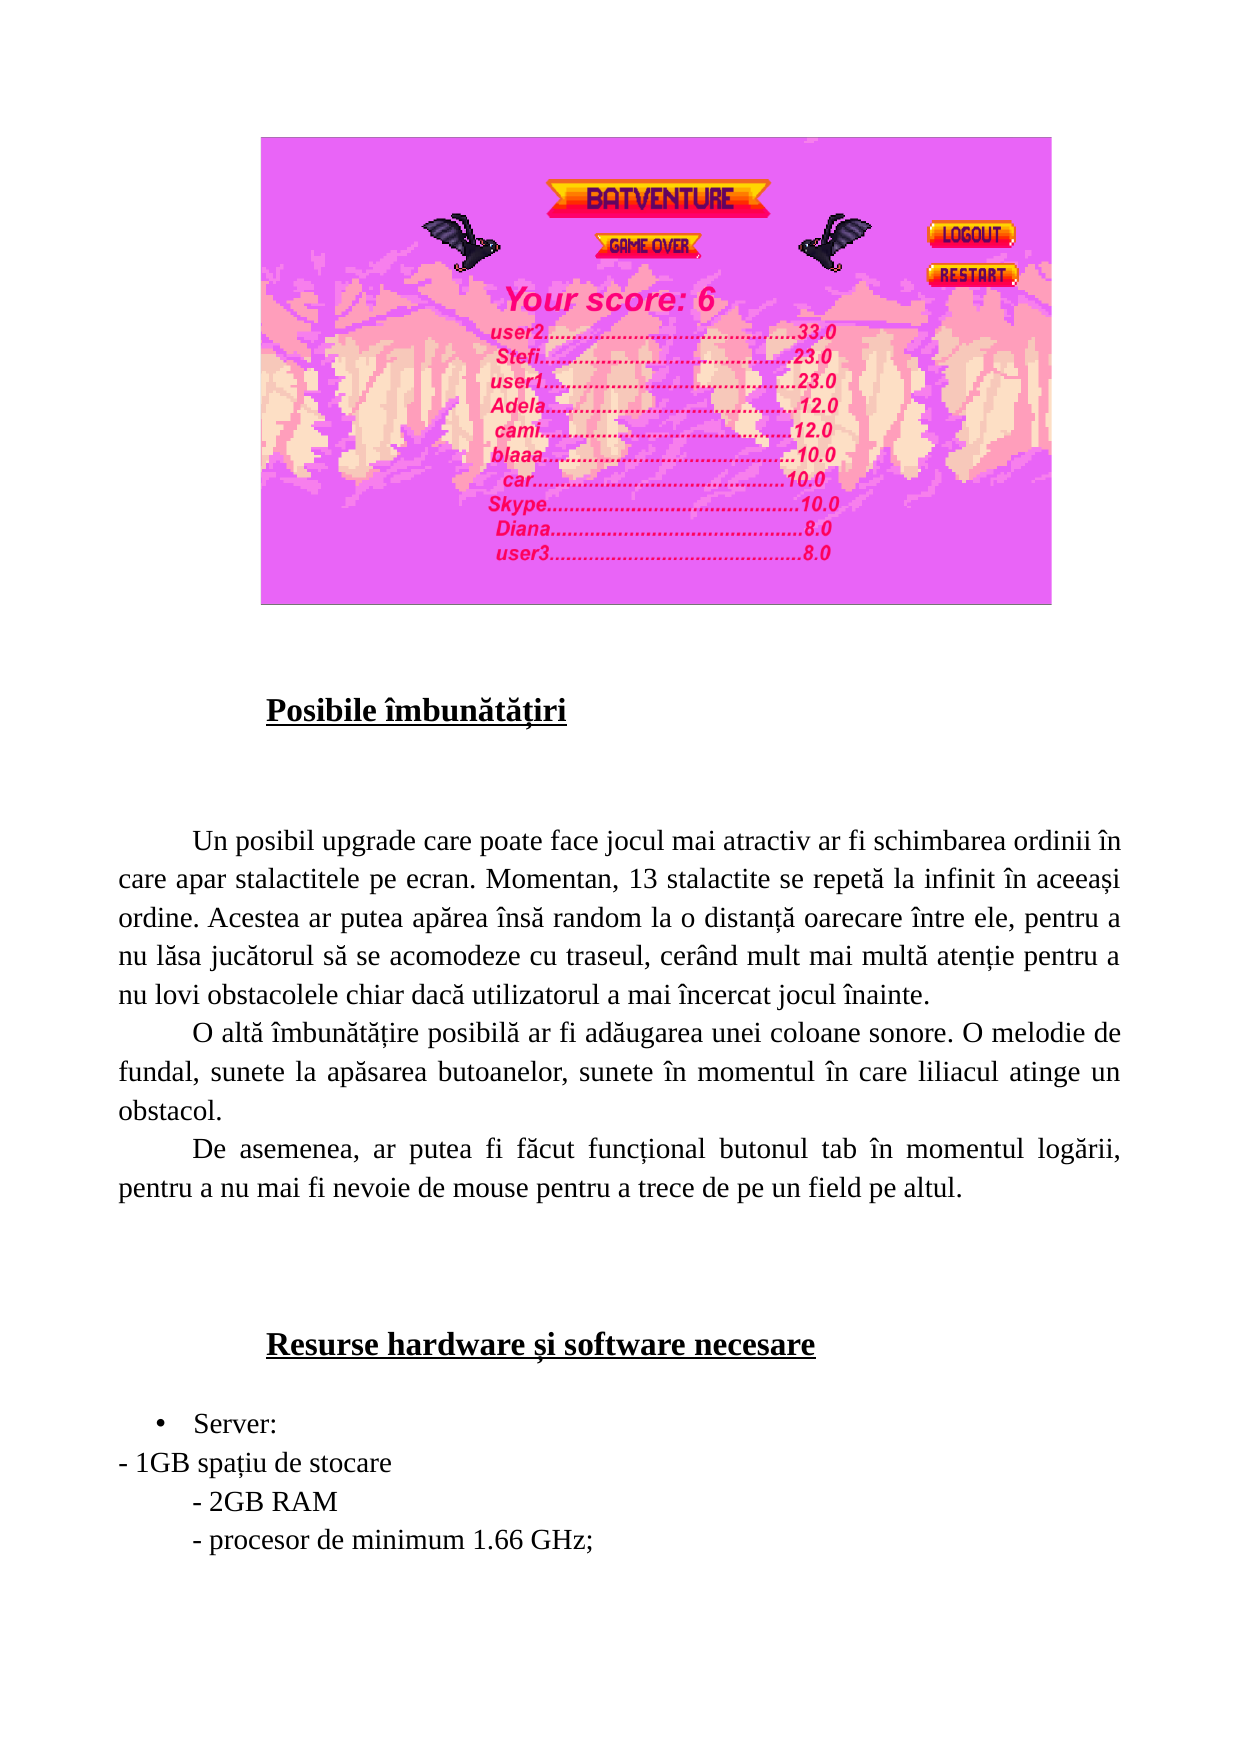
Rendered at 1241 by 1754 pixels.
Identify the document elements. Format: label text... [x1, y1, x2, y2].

text - 2GB RAM [118, 1484, 1122, 1517]
list Server: [156, 1407, 1122, 1440]
text O altă îmbunătățire posibilă ar fi adăugarea unei coloane sonore. O melodie de fundal, sunete la apăsarea butoanelor, sunete în momentul în care liliacul atinge un obstacol. [118, 1016, 1122, 1126]
text Resurse hardware și software necesare [118, 1324, 1122, 1362]
text - 1GB spațiu de stocare [118, 1445, 1122, 1479]
text De asemenea, ar putea fi făcut funcțional butonul tab în momentul logării, pentru a nu mai fi nevoie de mouse pentru a trece de pe un field pe altul. [118, 1131, 1122, 1203]
text - procesor de minimum 1.66 GHz; [118, 1522, 1122, 1556]
text Un posibil upgrade care poate face jocul mai atractiv ar fi schimbarea ordinii în care apar stalactitele pe ecran. Momentan, 13 stalactite se repetă la infinit în aceeași ordine. Acestea ar putea apărea însă random la o distanță oarecare între ele, pentru a nu lăsa jucătorul să se acomodeze cu traseul, cerând mult mai multă atenție pentru a nu lovi obstacolele chiar dacă utilizatorul a mai încercat jocul înainte. [118, 823, 1122, 1011]
text Posibile îmbunătățiri [118, 691, 1122, 729]
